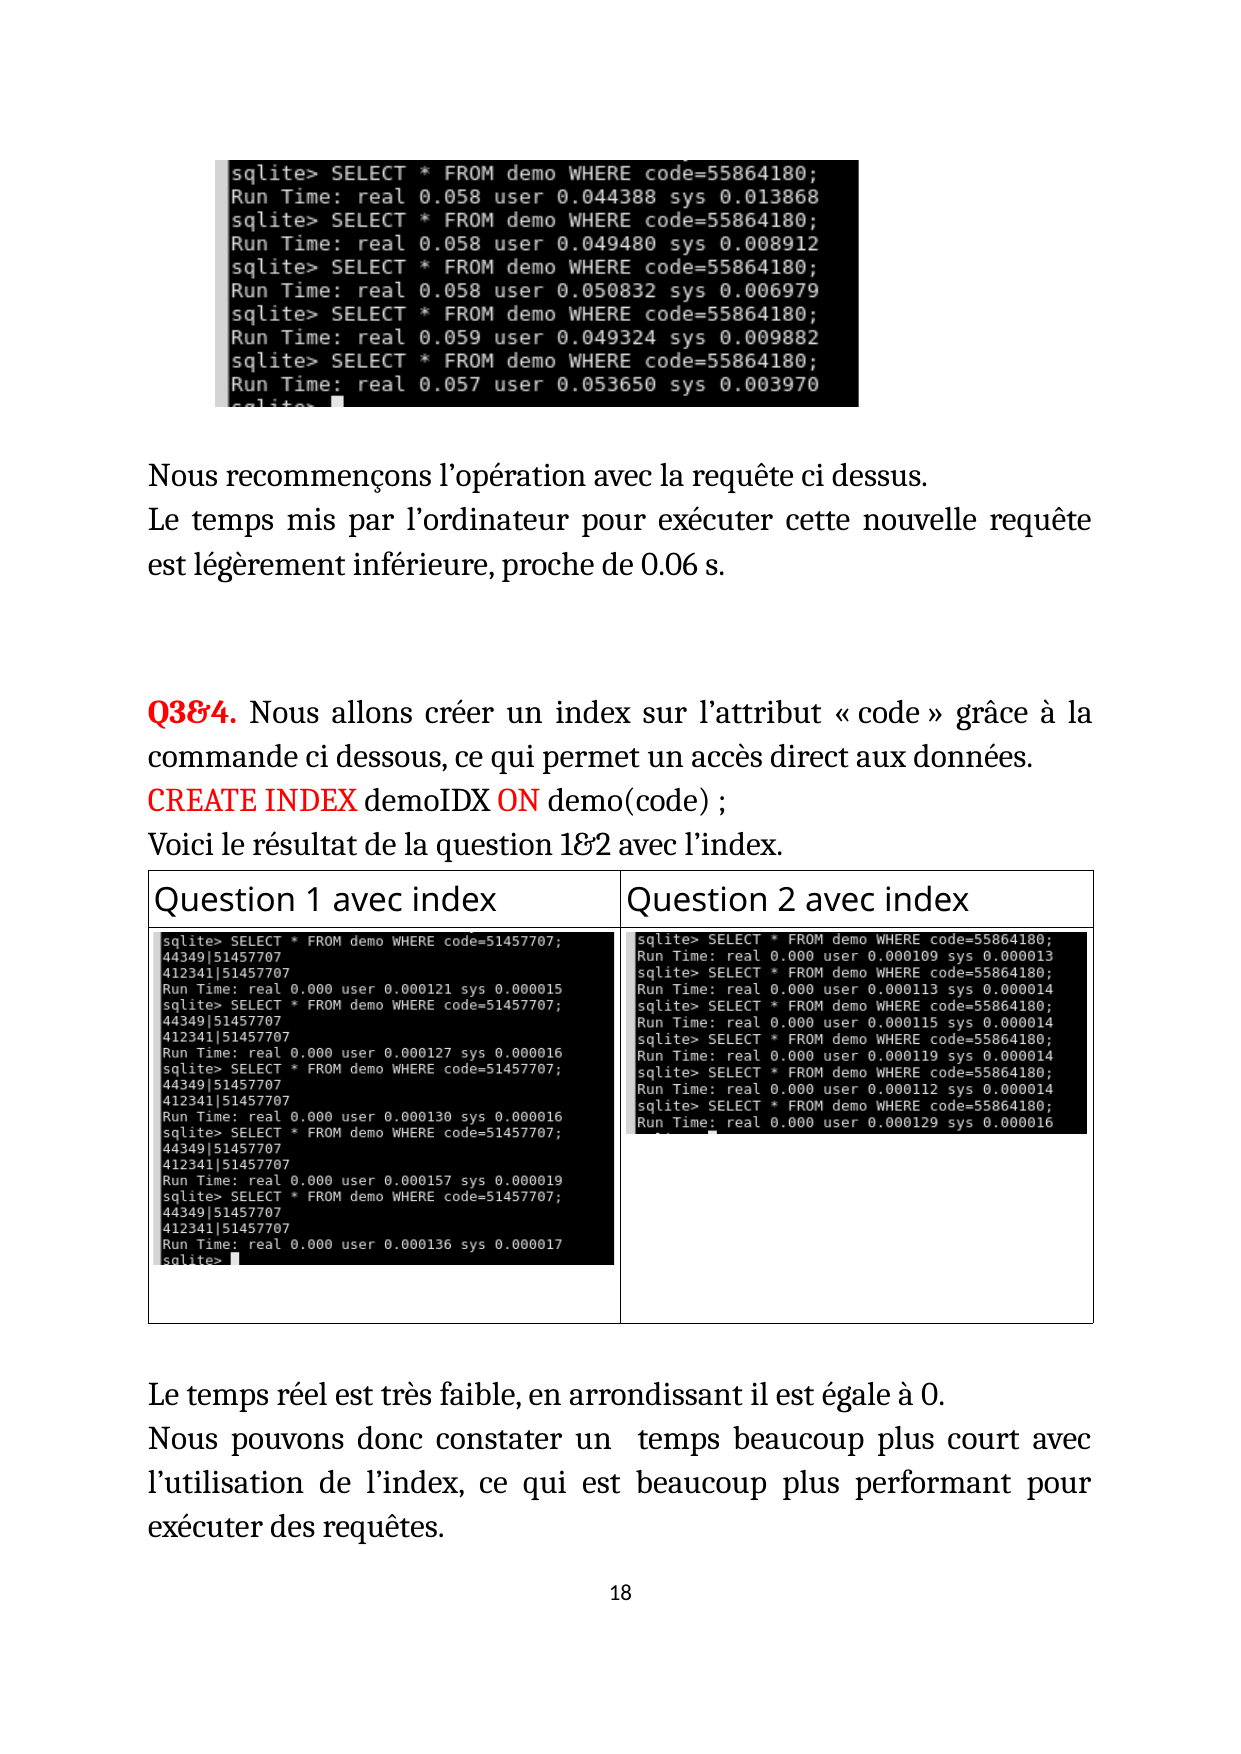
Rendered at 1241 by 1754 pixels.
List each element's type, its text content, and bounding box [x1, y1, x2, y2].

text Le temps réel est très faible, en arrondissant il est égale à 0. [148, 1375, 1093, 1413]
table_cell [621, 928, 1093, 932]
text Nous pouvons donc constater un temps beaucoup plus court avec l’utilisation de l’index, ce qui est beaucoup plus performant pour exécuter des requêtes. [148, 1419, 1093, 1546]
table_cell [621, 933, 1093, 1323]
text CREATE INDEX demoIDX ON demo(code) ; [148, 781, 1093, 820]
table_header Question 1 avec index [149, 871, 620, 927]
table_header Question 2 avec index [621, 871, 1093, 927]
table_cell [149, 933, 620, 1323]
picture [625, 932, 1087, 1134]
picture [153, 932, 615, 1265]
table_cell [149, 928, 620, 932]
text Voici le résultat de la question 1&2 avec l’index. [148, 826, 1093, 864]
text Nous recommençons l’opération avec la requête ci dessus. [148, 457, 1093, 495]
picture [215, 160, 859, 407]
text Le temps mis par l’ordinateur pour exécuter cette nouvelle requête est légèrement inférieure, proche de 0.06 s. [148, 501, 1093, 583]
text Q3&4. Nous allons créer un index sur l’attribut « code » grâce à la commande ci dessous, ce qui permet un accès direct aux données. [148, 693, 1093, 776]
